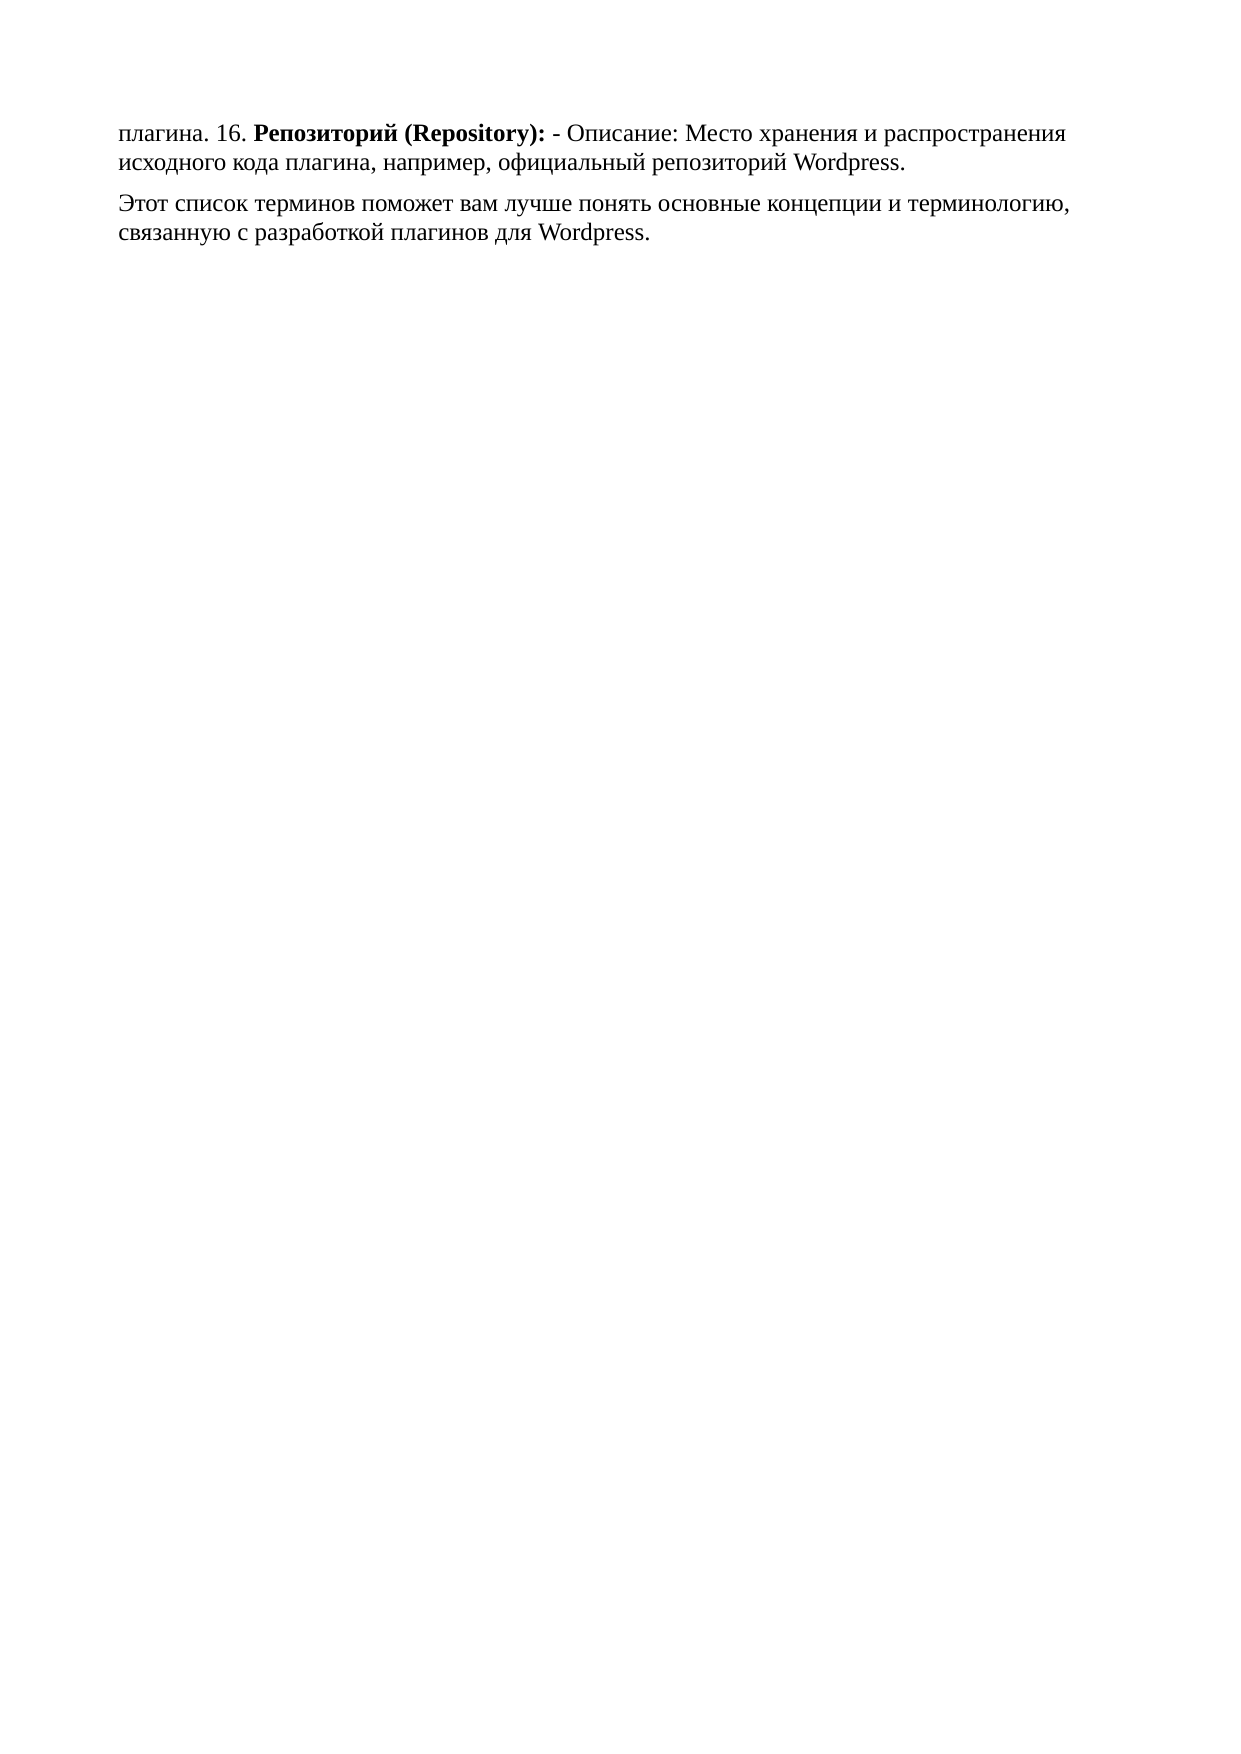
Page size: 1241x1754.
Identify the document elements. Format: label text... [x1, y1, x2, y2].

text плагина. 16. Репозиторий (Repository): - Описание: Место хранения и распространения исходного кода плагина, например, официальный репозиторий Wordpress. [118, 118, 1122, 176]
text Этот список терминов поможет вам лучше понять основные концепции и терминологию, связанную с разработкой плагинов для Wordpress. [118, 188, 1122, 246]
